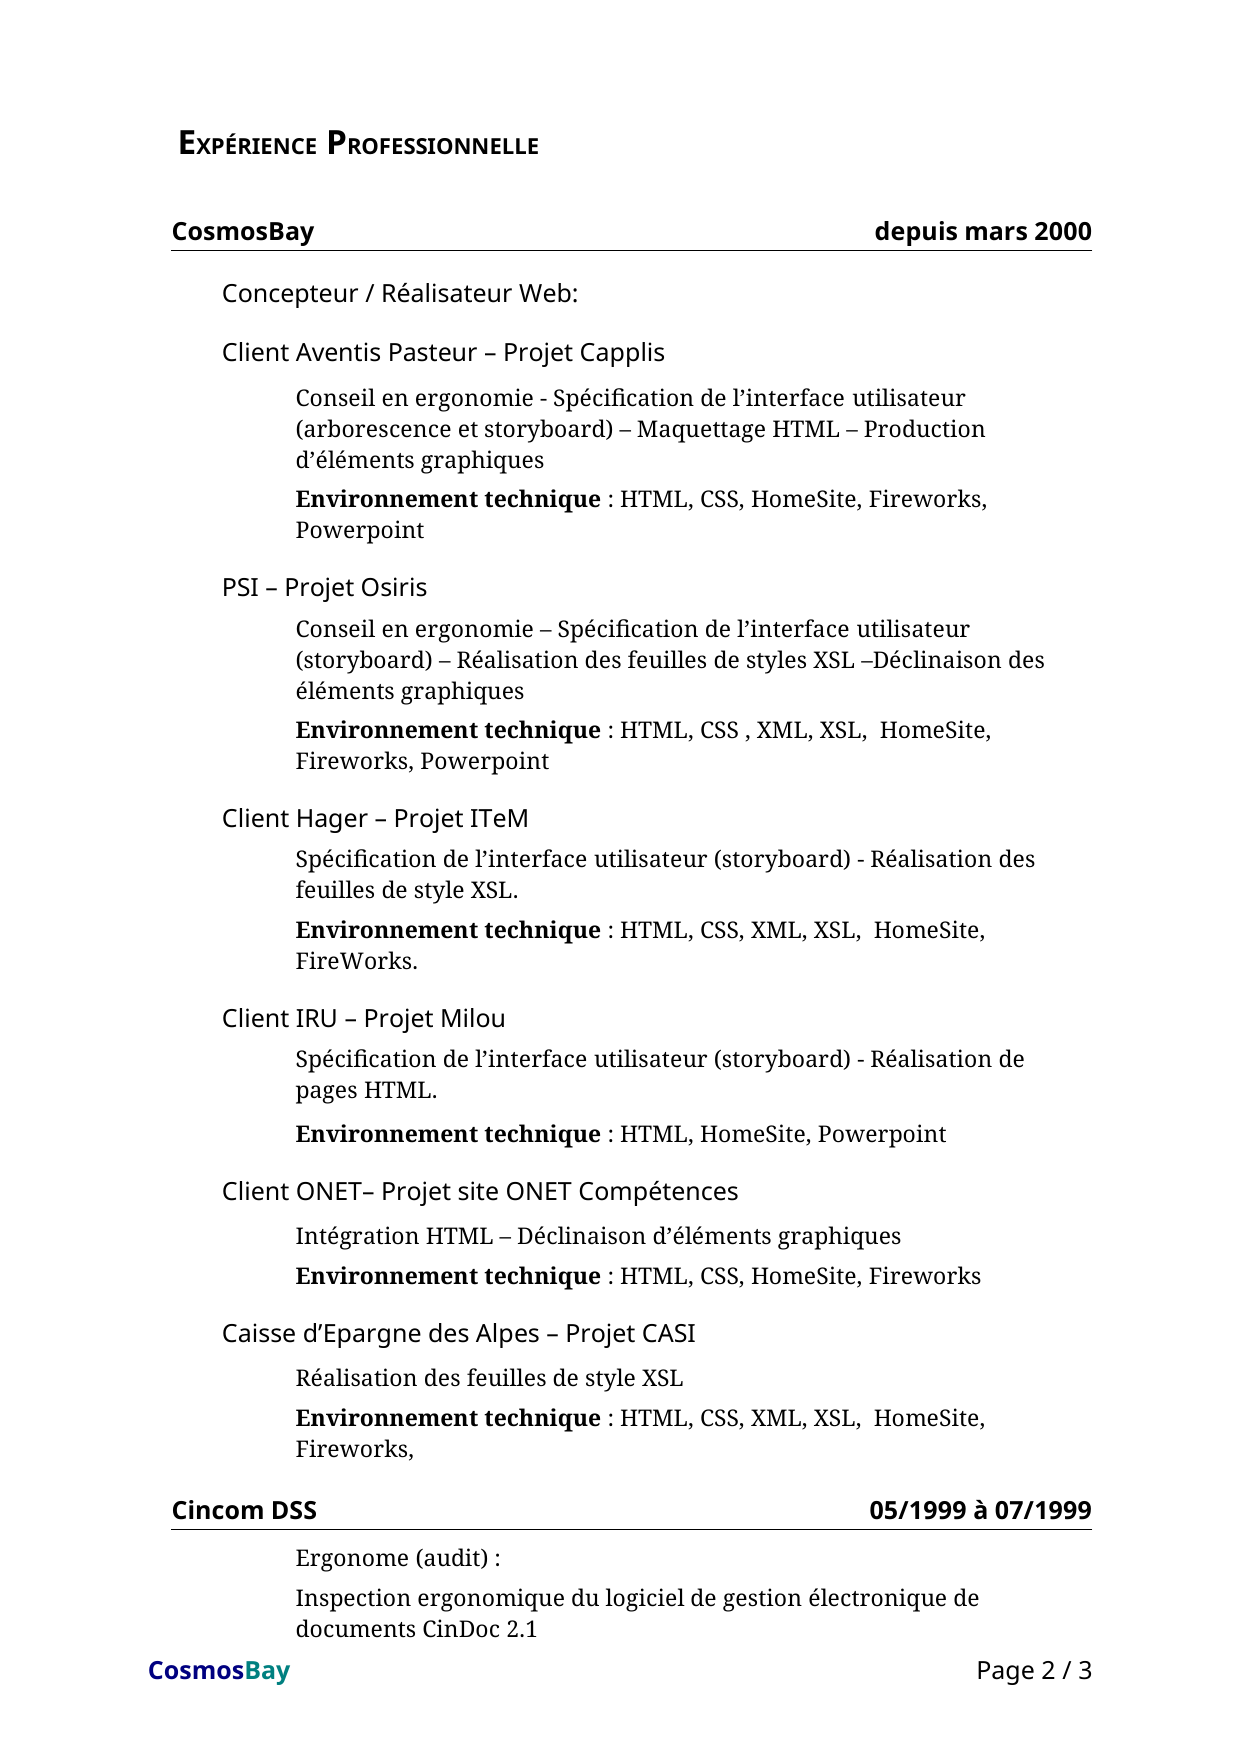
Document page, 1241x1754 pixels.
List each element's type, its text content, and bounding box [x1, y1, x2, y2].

text Environnement technique : HTML, CSS, XML, XSL, HomeSite, Fireworks, [295, 1401, 1092, 1463]
text Ergonome (audit) : [295, 1542, 1092, 1573]
text Conseil en ergonomie – Spécification de l’interface utilisateur (storyboard) – Réalisation des feuilles de styles XSL –Déclinaison des éléments graphiques [295, 612, 1092, 706]
text Expérience Professionnelle [177, 118, 1092, 164]
text Environnement technique : HTML, CSS, XML, XSL, HomeSite, FireWorks. [295, 914, 1092, 976]
text Client Hager – Projet ITeM [222, 801, 1092, 835]
text Réalisation des feuilles de style XSL [295, 1362, 1092, 1393]
text Intégration HTML – Déclinaison d’éléments graphiques [295, 1220, 1092, 1251]
text Caisse d’Epargne des Alpes – Projet CASI [222, 1316, 1092, 1349]
text Environnement technique : HTML, CSS, HomeSite, Fireworks, Powerpoint [295, 483, 1092, 545]
text Spécification de l’interface utilisateur (storyboard) - Réalisation de pages HTML. [295, 1043, 1092, 1105]
text Spécification de l’interface utilisateur (storyboard) - Réalisation des feuilles de style XSL. [295, 843, 1092, 905]
text Environnement technique : HTML, CSS , XML, XSL, HomeSite, Fireworks, Powerpoint [295, 714, 1092, 776]
text Client IRU – Projet Milou [222, 1001, 1092, 1035]
text Client Aventis Pasteur – Projet Capplis [222, 335, 1092, 369]
text Conseil en ergonomie - Spécification de l’interface utilisateur (arborescence et storyboard) – Maquettage HTML – Production d’éléments graphiques [295, 382, 1092, 475]
text Environnement technique : HTML, CSS, HomeSite, Fireworks [295, 1259, 1092, 1291]
text Client ONET– Projet site ONET Compétences [222, 1174, 1092, 1208]
text Concepteur / Réalisateur Web: [222, 276, 1092, 310]
text Environnement technique : HTML, HomeSite, Powerpoint [295, 1118, 1092, 1149]
text Inspection ergonomique du logiciel de gestion électronique de documents CinDoc 2.1 [295, 1582, 1092, 1644]
text CosmosBay depuis mars 2000 [171, 214, 1092, 250]
text Cincom DSS 05/1999 à 07/1999 [171, 1493, 1092, 1529]
text PSI – Projet Osiris [222, 570, 1092, 604]
